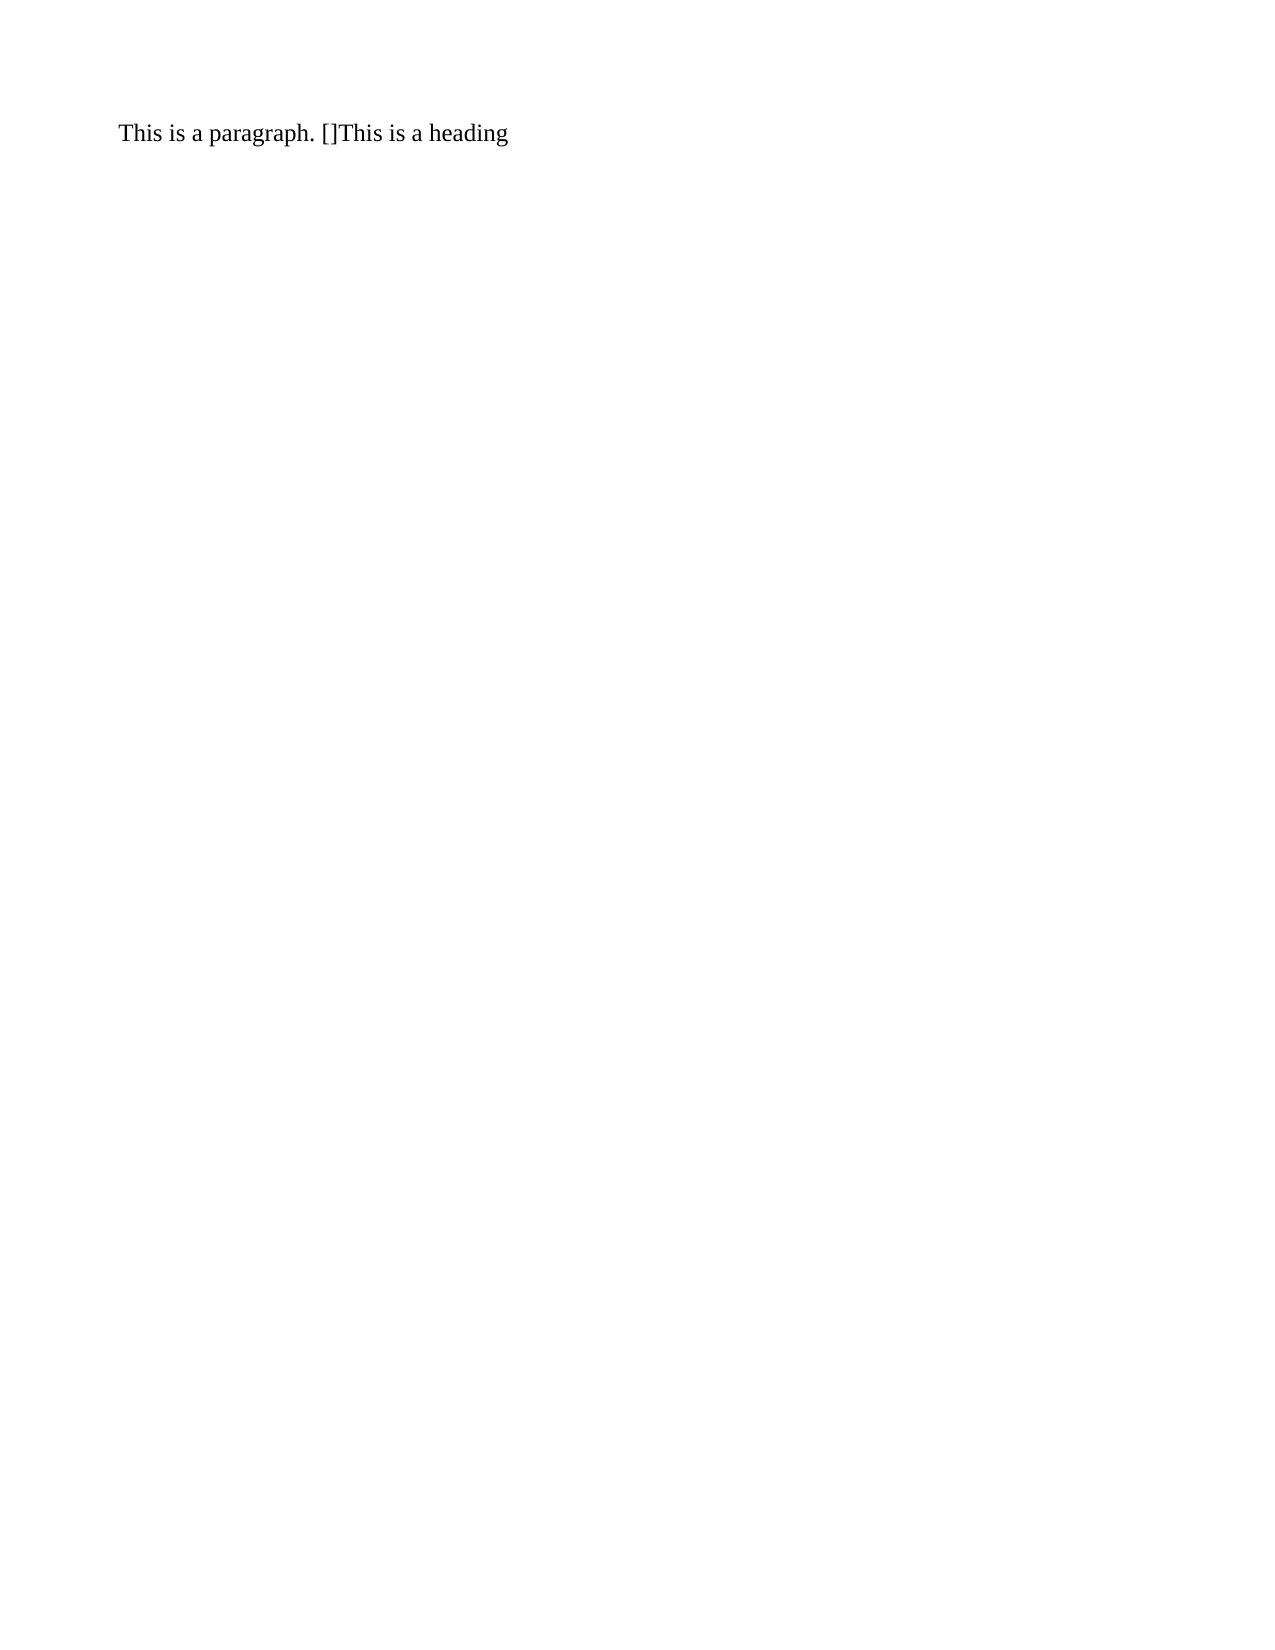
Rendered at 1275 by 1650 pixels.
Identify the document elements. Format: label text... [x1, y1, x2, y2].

text This is a paragraph. []This is a heading [118, 118, 1157, 147]
